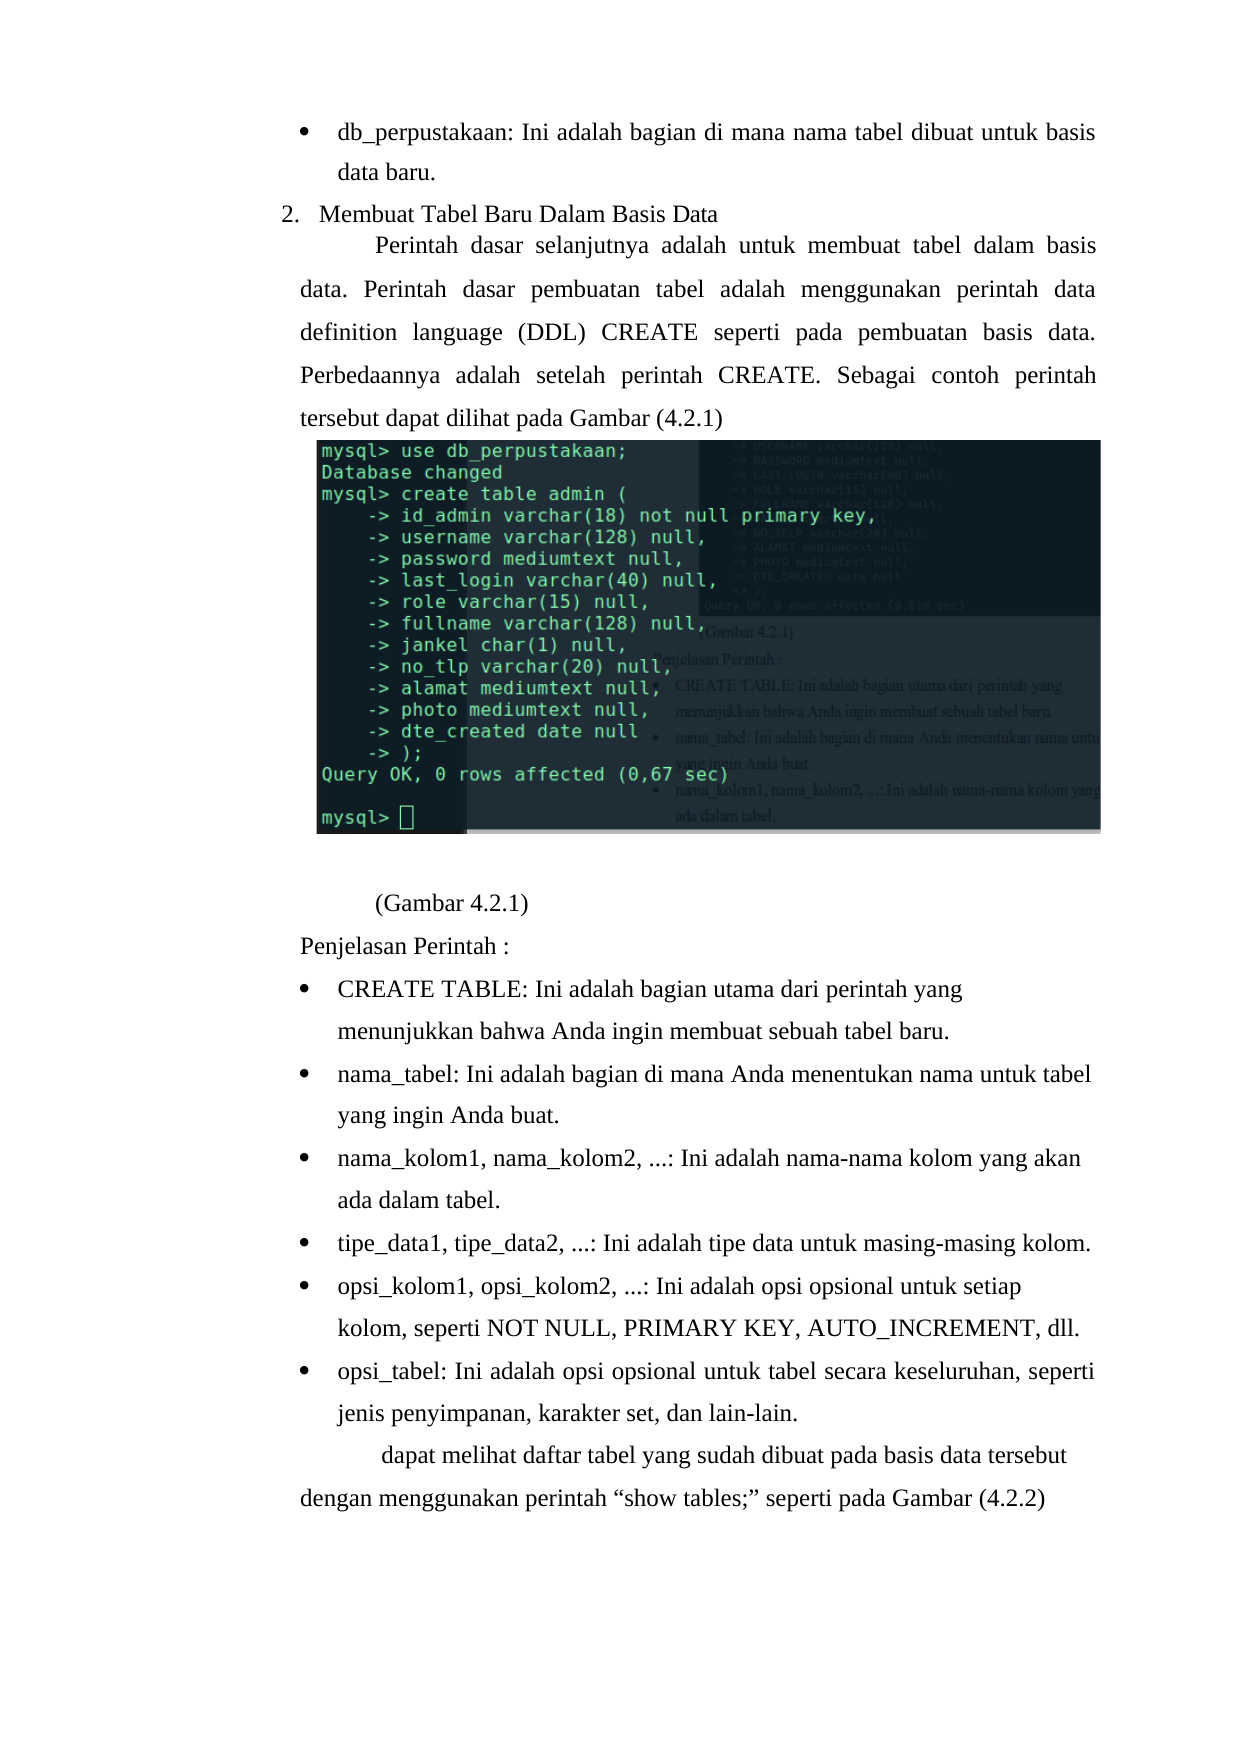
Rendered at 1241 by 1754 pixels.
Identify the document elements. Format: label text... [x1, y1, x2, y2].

picture [316, 440, 1101, 834]
text Perintah dasar selanjutnya adalah untuk membuat tabel dalam basis data. Perintah dasar pembuatan tabel adalah menggunakan perintah data definition language (DDL) CREATE seperti pada pembuatan basis data. Perbedaannya adalah setelah perintah CREATE. Sebagai contoh perintah tersebut dapat dilihat pada Gambar (4.2.1) [300, 231, 1096, 432]
list tipe_data1, tipe_data2, ...: Ini adalah tipe data untuk masing-masing kolom. [300, 1228, 1159, 1257]
list db_perpustakaan: Ini adalah bagian di mana nama tabel dibuat untuk basis data baru. [300, 117, 1097, 185]
list CREATE TABLE: Ini adalah bagian utama dari perintah yang menunjukkan bahwa Anda ingin membuat sebuah tabel baru. [300, 974, 1096, 1044]
list opsi_kolom1, opsi_kolom2, ...: Ini adalah opsi opsional untuk setiap kolom, seperti NOT NULL, PRIMARY KEY, AUTO_INCREMENT, dll. [300, 1271, 1096, 1342]
list Membuat Tabel Baru Dalam Basis Data [281, 199, 1159, 228]
list nama_tabel: Ini adalah bagian di mana Anda menentukan nama untuk tabel yang ingin Anda buat. [300, 1059, 1096, 1129]
text (Gambar 4.2.1) Penjelasan Perintah : [300, 888, 631, 959]
list nama_kolom1, nama_kolom2, ...: Ini adalah nama-nama kolom yang akan ada dalam tabel. [300, 1143, 1096, 1214]
text dapat melihat daftar tabel yang sudah dibuat pada basis data tersebut dengan menggunakan perintah “show tables;” seperti pada Gambar (4.2.2) [300, 1440, 1092, 1512]
list opsi_tabel: Ini adalah opsi opsional untuk tabel secara keseluruhan, seperti jenis penyimpanan, karakter set, dan lain-lain. [300, 1356, 1096, 1426]
